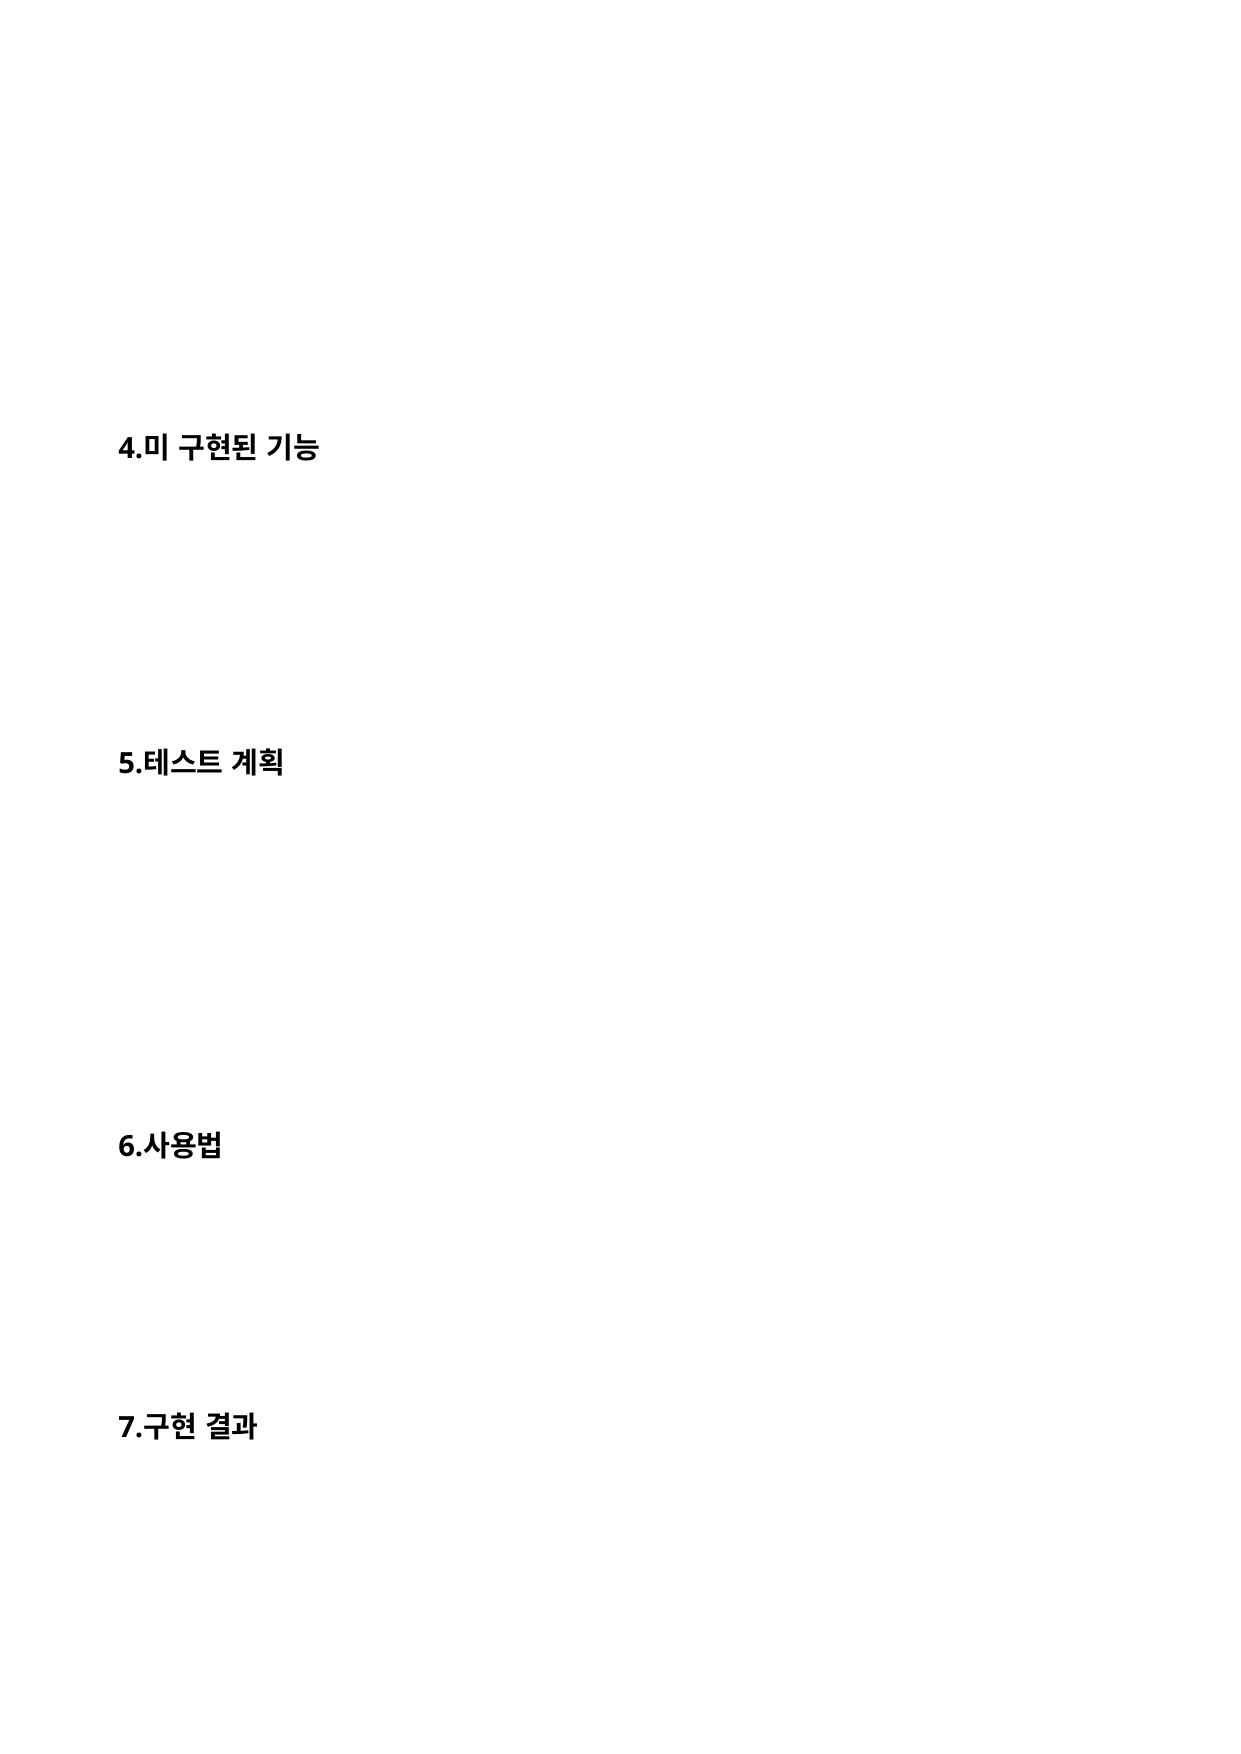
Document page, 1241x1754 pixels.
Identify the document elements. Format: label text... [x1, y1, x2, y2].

text 6.사용법 [118, 1123, 1122, 1165]
text 7.구현 결과 [118, 1403, 1122, 1446]
text 5.테스트 계획 [118, 739, 1122, 782]
text 4.미 구현된 기능 [118, 425, 1122, 467]
